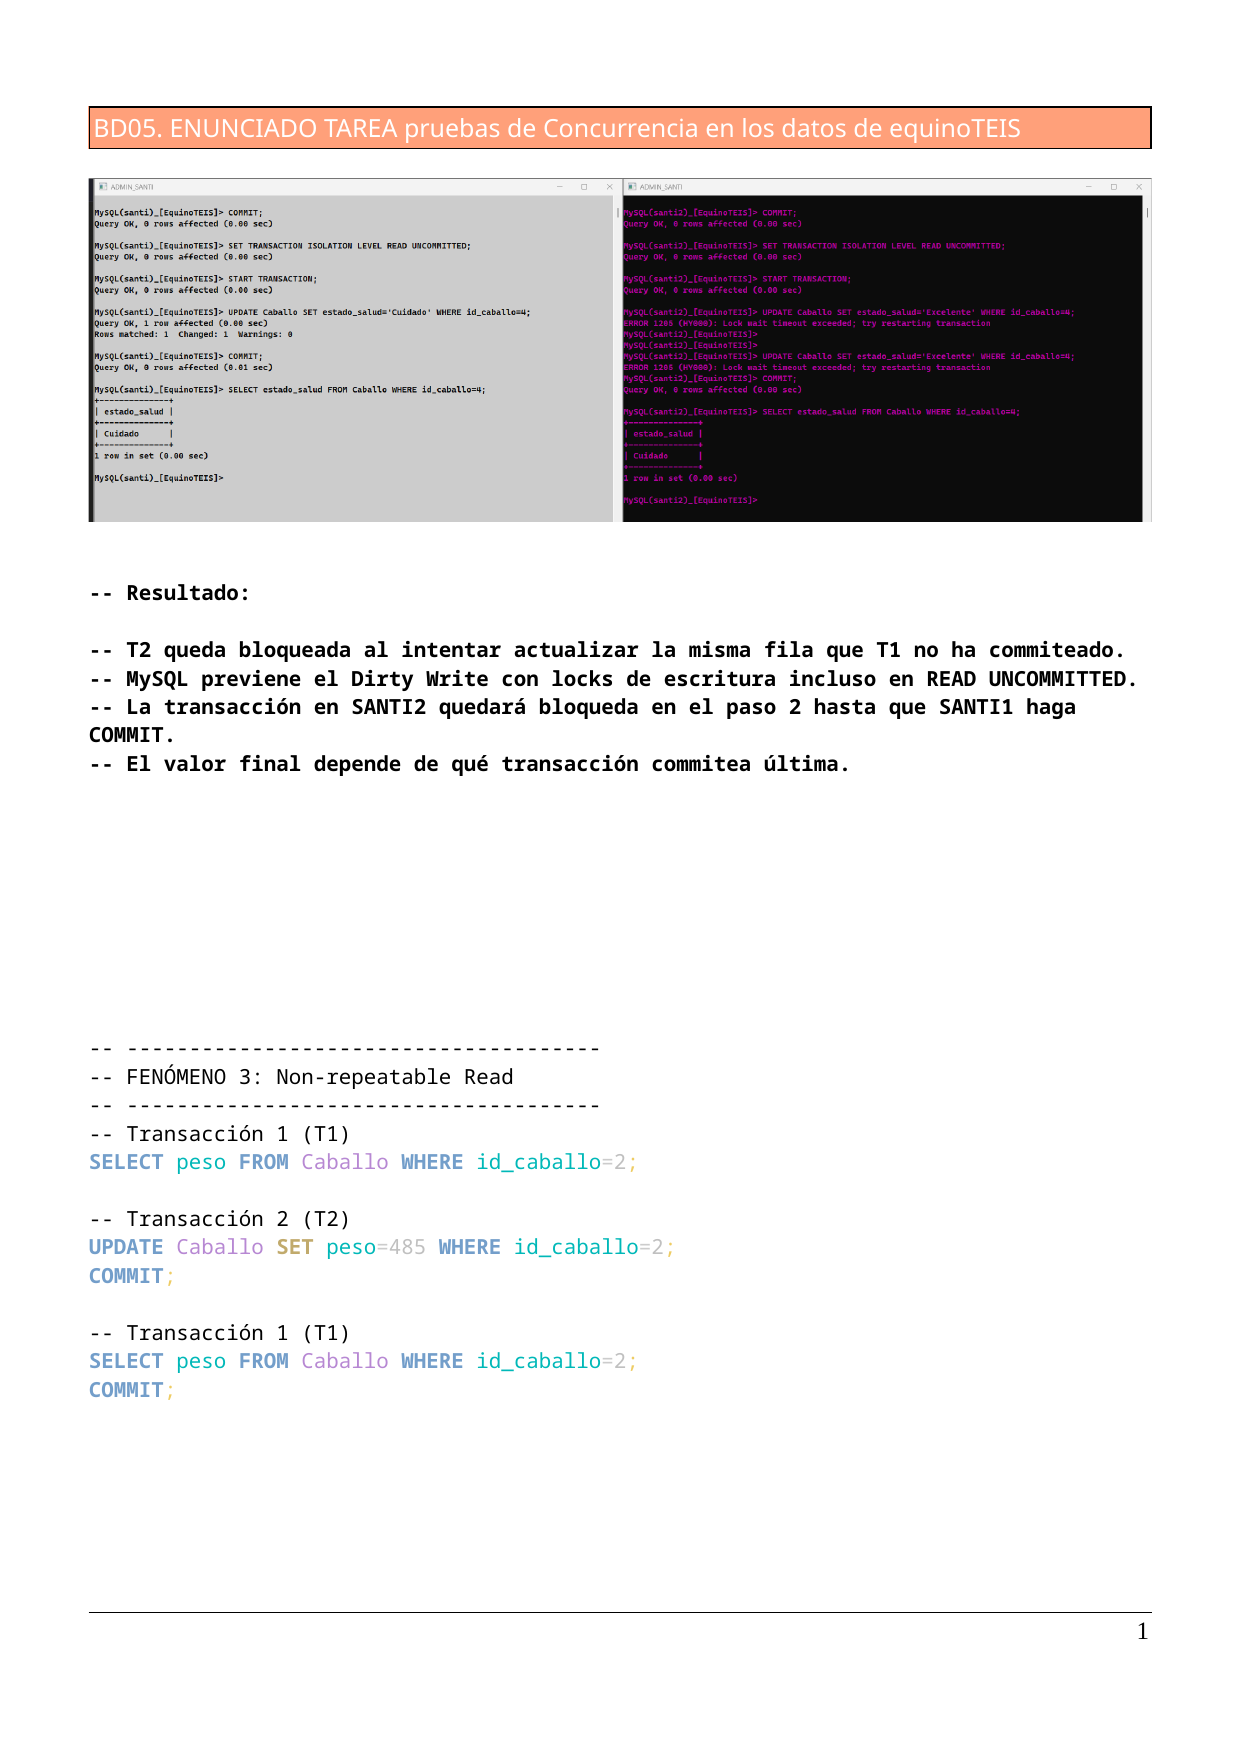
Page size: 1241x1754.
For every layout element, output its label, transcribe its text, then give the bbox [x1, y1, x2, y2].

text -- -------------------------------------- [88, 1033, 1152, 1062]
text -- FENÓMENO 3: Non-repeatable Read [88, 1062, 1152, 1090]
text -- T2 queda bloqueada al intentar actualizar la misma fila que T1 no ha commiteado. [88, 635, 1152, 664]
text COMMIT; [88, 1261, 1152, 1289]
picture [88, 178, 1152, 522]
text -- Transacción 1 (T1) [88, 1318, 1152, 1346]
text SELECT peso FROM Caballo WHERE id_caballo=2; [88, 1147, 1152, 1176]
text COMMIT; [88, 1375, 1152, 1403]
text UPDATE Caballo SET peso=485 WHERE id_caballo=2; [88, 1232, 1152, 1261]
text -- MySQL previene el Dirty Write con locks de escritura incluso en READ UNCOMMITTED. [88, 664, 1152, 692]
text -- Resultado: [88, 578, 1152, 607]
text -- Transacción 2 (T2) [88, 1204, 1152, 1232]
text -- -------------------------------------- [88, 1090, 1152, 1119]
text -- Transacción 1 (T1) [88, 1119, 1152, 1147]
text -- La transacción en SANTI2 quedará bloqueda en el paso 2 hasta que SANTI1 haga COMMIT. [88, 692, 1152, 749]
text -- El valor final depende de qué transacción commitea última. [88, 749, 1152, 777]
text SELECT peso FROM Caballo WHERE id_caballo=2; [88, 1346, 1152, 1375]
